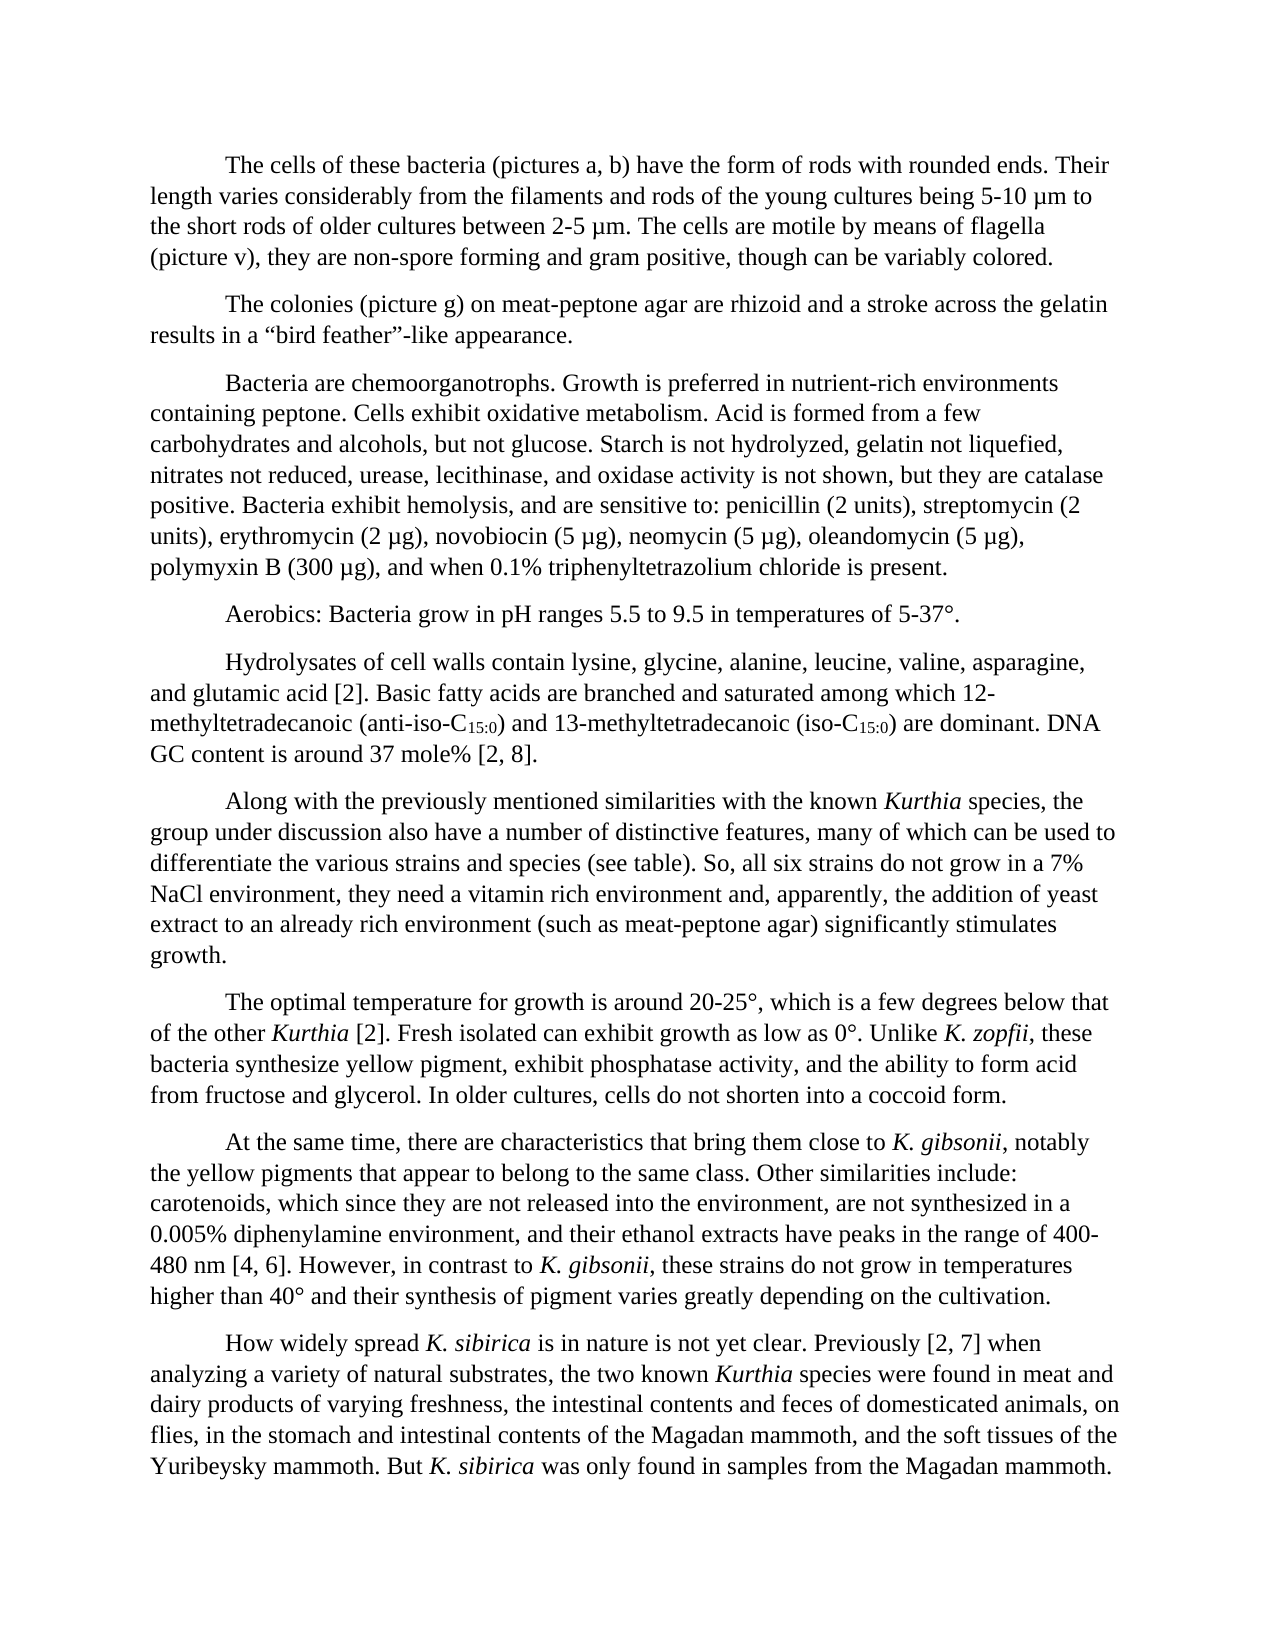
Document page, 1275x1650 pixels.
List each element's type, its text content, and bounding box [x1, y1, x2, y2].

text Bacteria are chemoorganotrophs. Growth is preferred in nutrient-rich environments containing peptone. Cells exhibit oxidative metabolism. Acid is formed from a few carbohydrates and alcohols, but not glucose. Starch is not hydrolyzed, gelatin not liquefied, nitrates not reduced, urease, lecithinase, and oxidase activity is not shown, but they are catalase positive. Bacteria exhibit hemolysis, and are sensitive to: penicillin (2 units), streptomycin (2 units), erythromycin (2 µg), novobiocin (5 µg), neomycin (5 µg), oleandomycin (5 µg), polymyxin B (300 µg), and when 0.1% triphenyltetrazolium chloride is present. [150, 368, 1125, 581]
text The colonies (picture g) on meat-peptone agar are rhizoid and a stroke across the gelatin results in a “bird feather”-like appearance. [150, 289, 1125, 349]
text Hydrolysates of cell walls contain lysine, glycine, alanine, leucine, valine, asparagine, and glutamic acid [2]. Basic fatty acids are branched and saturated among which 12-methyltetradecanoic (anti-iso-C15:0) and 13-methyltetradecanoic (iso-C15:0) are dominant. DNA GC content is around 37 mole% [2, 8]. [150, 647, 1125, 768]
text Along with the previously mentioned similarities with the known Kurthia species, the group under discussion also have a number of distinctive features, many of which can be used to differentiate the various strains and species (see table). So, all six strains do not grow in a 7% NaCl environment, they need a vitamin rich environment and, apparently, the addition of yeast extract to an already rich environment (such as meat-peptone agar) significantly stimulates growth. [150, 786, 1125, 969]
text The cells of these bacteria (pictures a, b) have the form of rods with rounded ends. Their length varies considerably from the filaments and rods of the young cultures being 5-10 µm to the short rods of older cultures between 2-5 µm. The cells are motile by means of flagella (picture v), they are non-spore forming and gram positive, though can be variably colored. [150, 150, 1125, 271]
text At the same time, there are characteristics that bring them close to K. gibsonii, notably the yellow pigments that appear to belong to the same class. Other similarities include: carotenoids, which since they are not released into the environment, are not synthesized in a 0.005% diphenylamine environment, and their ethanol extracts have peaks in the range of 400-480 nm [4, 6]. However, in contrast to K. gibsonii, these strains do not grow in temperatures higher than 40° and their synthesis of pigment varies greatly depending on the cultivation. [150, 1127, 1125, 1309]
text How widely spread K. sibirica is in nature is not yet clear. Previously [2, 7] when analyzing a variety of natural substrates, the two known Kurthia species were found in meat and dairy products of varying freshness, the intestinal contents and feces of domesticated animals, on flies, in the stomach and intestinal contents of the Magadan mammoth, and the soft tissues of the Yuribeysky mammoth. But K. sibirica was only found in samples from the Magadan mammoth. [150, 1328, 1125, 1480]
text Aerobics: Bacteria grow in pH ranges 5.5 to 9.5 in temperatures of 5-37°. [150, 599, 1125, 628]
text The optimal temperature for growth is around 20-25°, which is a few degrees below that of the other Kurthia [2]. Fresh isolated can exhibit growth as low as 0°. Unlike K. zopfii, these bacteria synthesize yellow pigment, exhibit phosphatase activity, and the ability to form acid from fructose and glycerol. In older cultures, cells do not shorten into a coccoid form. [150, 987, 1125, 1108]
